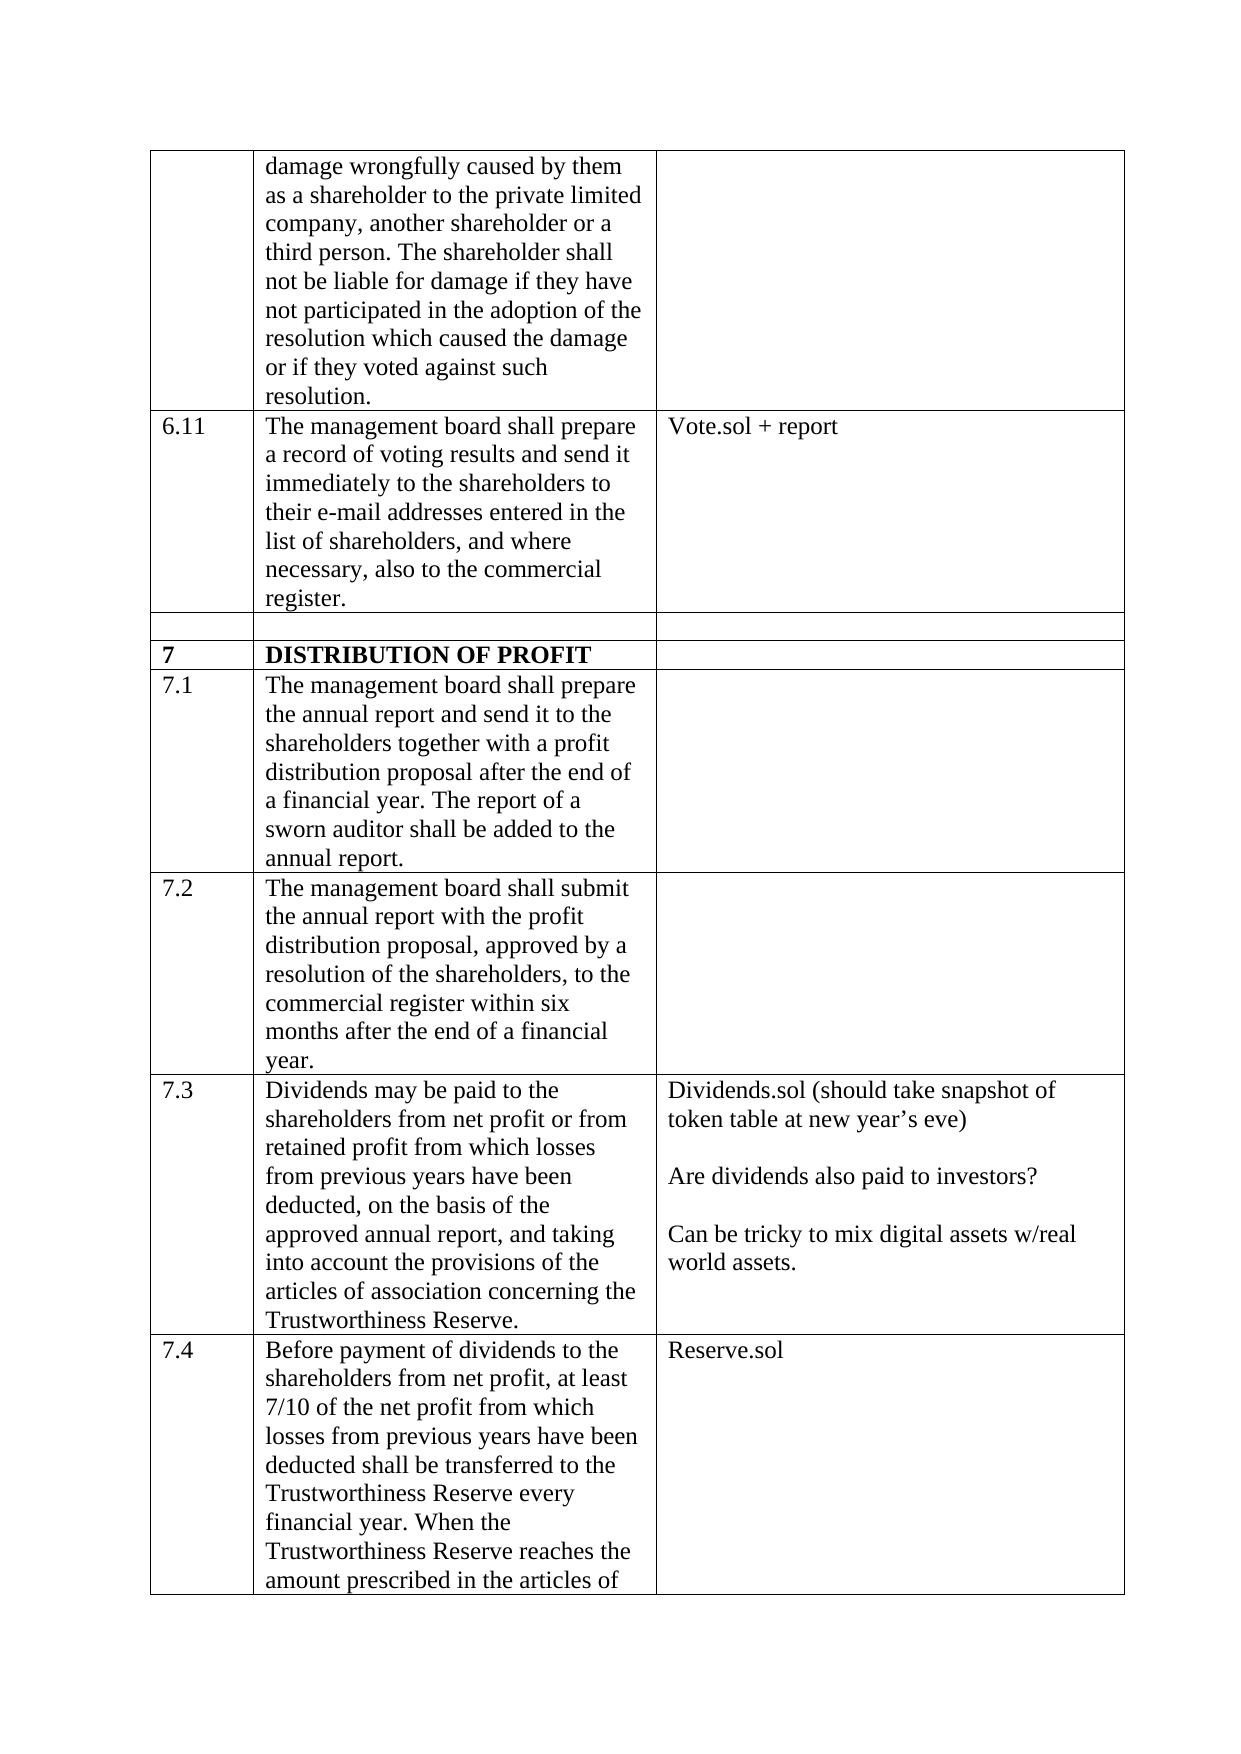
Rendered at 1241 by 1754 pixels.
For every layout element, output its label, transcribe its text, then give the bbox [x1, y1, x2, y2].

table_cell Before payment of dividends to the shareholders from net profit, at least 7/10 of the net profit from which losses from previous years have been deducted shall be transferred to the Trustworthiness Reserve every financial year. When the Trustworthiness Reserve reaches the amount prescribed in the articles of [254, 1335, 656, 1593]
table_cell 7.2 [151, 873, 253, 1074]
table_cell [657, 613, 1124, 639]
table_cell [151, 151, 253, 410]
table_cell The management board shall prepare the annual report and send it to the shareholders together with a profit distribution proposal after the end of a financial year. The report of a sworn auditor shall be added to the annual report. [254, 670, 656, 872]
table_cell Dividends.sol (should take snapshot of token table at new year’s eve) Are dividends also paid to investors? Can be tricky to mix digital assets w/real world assets. [657, 1075, 1124, 1334]
table_cell 7.1 [151, 670, 253, 872]
table_cell 7.4 [151, 1335, 253, 1593]
table_cell [151, 613, 253, 639]
table_cell Vote.sol + report [657, 411, 1124, 612]
table_cell [254, 613, 656, 639]
table_cell The management board shall submit the annual report with the profit distribution proposal, approved by a resolution of the shareholders, to the commercial register within six months after the end of a financial year. [254, 873, 656, 1074]
table_cell Dividends may be paid to the shareholders from net profit or from retained profit from which losses from previous years have been deducted, on the basis of the approved annual report, and taking into account the provisions of the articles of association concerning the Trustworthiness Reserve. [254, 1075, 656, 1334]
table_cell DISTRIBUTION OF PROFIT [254, 641, 656, 669]
table_cell Reserve.sol [657, 1335, 1124, 1593]
table_cell [657, 151, 1124, 410]
table_cell 6.11 [151, 411, 253, 612]
table_cell damage wrongfully caused by them as a shareholder to the private limited company, another shareholder or a third person. The shareholder shall not be liable for damage if they have not participated in the adoption of the resolution which caused the damage or if they voted against such resolution. [254, 151, 656, 410]
table_cell 7 [151, 641, 253, 669]
table_cell The management board shall prepare a record of voting results and send it immediately to the shareholders to their e-mail addresses entered in the list of shareholders, and where necessary, also to the commercial register. [254, 411, 656, 612]
table_cell [657, 670, 1124, 872]
table_cell [657, 641, 1124, 669]
table_cell 7.3 [151, 1075, 253, 1334]
table_cell [657, 873, 1124, 1074]
